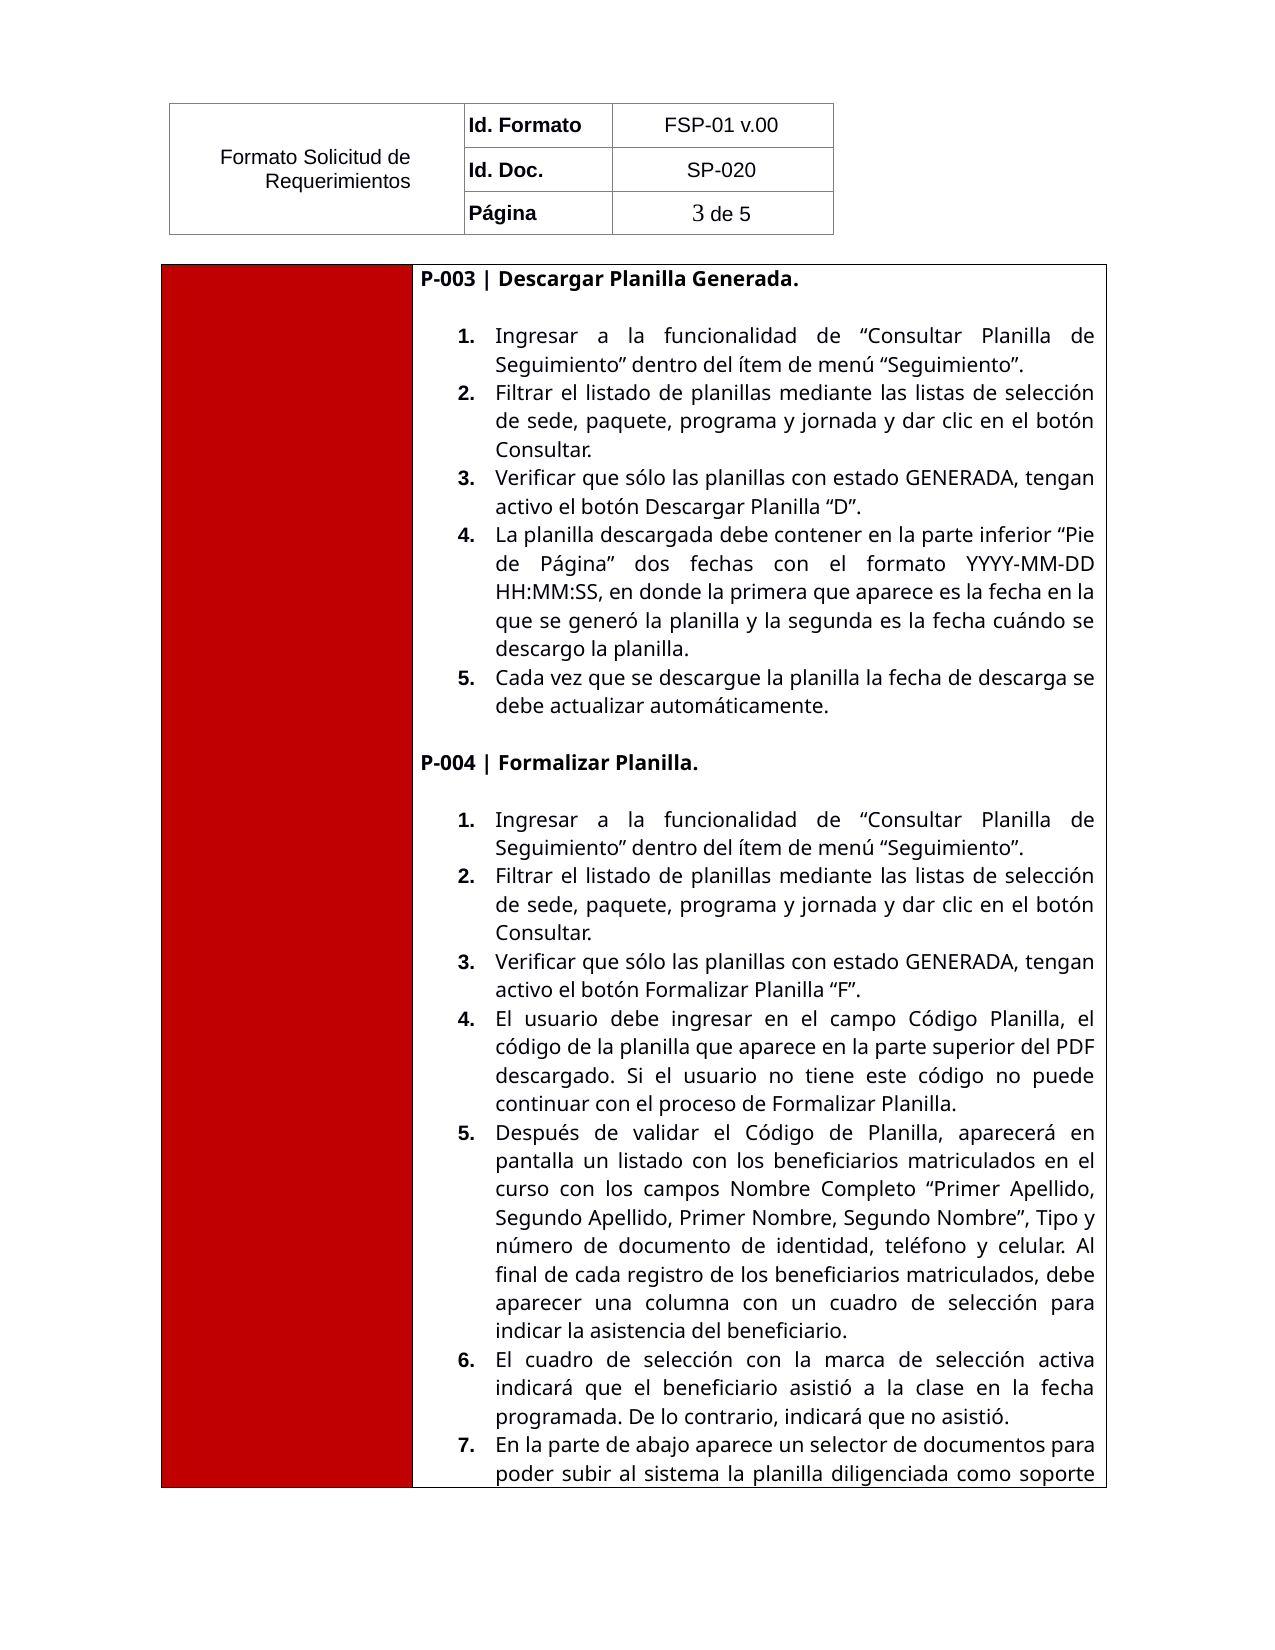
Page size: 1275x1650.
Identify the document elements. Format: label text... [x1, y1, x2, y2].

table_cell P-003 | Descargar Planilla Generada. Ingresar a la funcionalidad de “Consultar Planilla de Seguimiento” dentro del ítem de menú “Seguimiento”. Filtrar el listado de planillas mediante las listas de selección de sede, paquete, programa y jornada y dar clic en el botón Consultar. Verificar que sólo las planillas con estado GENERADA, tengan activo el botón Descargar Planilla “D”. La planilla descargada debe contener en la parte inferior “Pie de Página” dos fechas con el formato YYYY-MM-DD HH:MM:SS, en donde la primera que aparece es la fecha en la que se generó la planilla y la segunda es la fecha cuándo se descargo la planilla. Cada vez que se descargue la planilla la fecha de descarga se debe actualizar automáticamente. P-004 | Formalizar Planilla. Ingresar a la funcionalidad de “Consultar Planilla de Seguimiento” dentro del ítem de menú “Seguimiento”. Filtrar el listado de planillas mediante las listas de selección de sede, paquete, programa y jornada y dar clic en el botón Consultar. Verificar que sólo las planillas con estado GENERADA, tengan activo el botón Formalizar Planilla “F”. El usuario debe ingresar en el campo Código Planilla, el código de la planilla que aparece en la parte superior del PDF descargado. Si el usuario no tiene este código no puede continuar con el proceso de Formalizar Planilla. Después de validar el Código de Planilla, aparecerá en pantalla un listado con los beneficiarios matriculados en el curso con los campos Nombre Completo “Primer Apellido, Segundo Apellido, Primer Nombre, Segundo Nombre”, Tipo y número de documento de identidad, teléfono y celular. Al final de cada registro de los beneficiarios matriculados, debe aparecer una columna con un cuadro de selección para indicar la asistencia del beneficiario. El cuadro de selección con la marca de selección activa indicará que el beneficiario asistió a la clase en la fecha programada. De lo contrario, indicará que no asistió. En la parte de abajo aparece un selector de documentos para poder subir al sistema la planilla diligenciada como soporte [413, 265, 1106, 1487]
table_cell [162, 265, 412, 1487]
